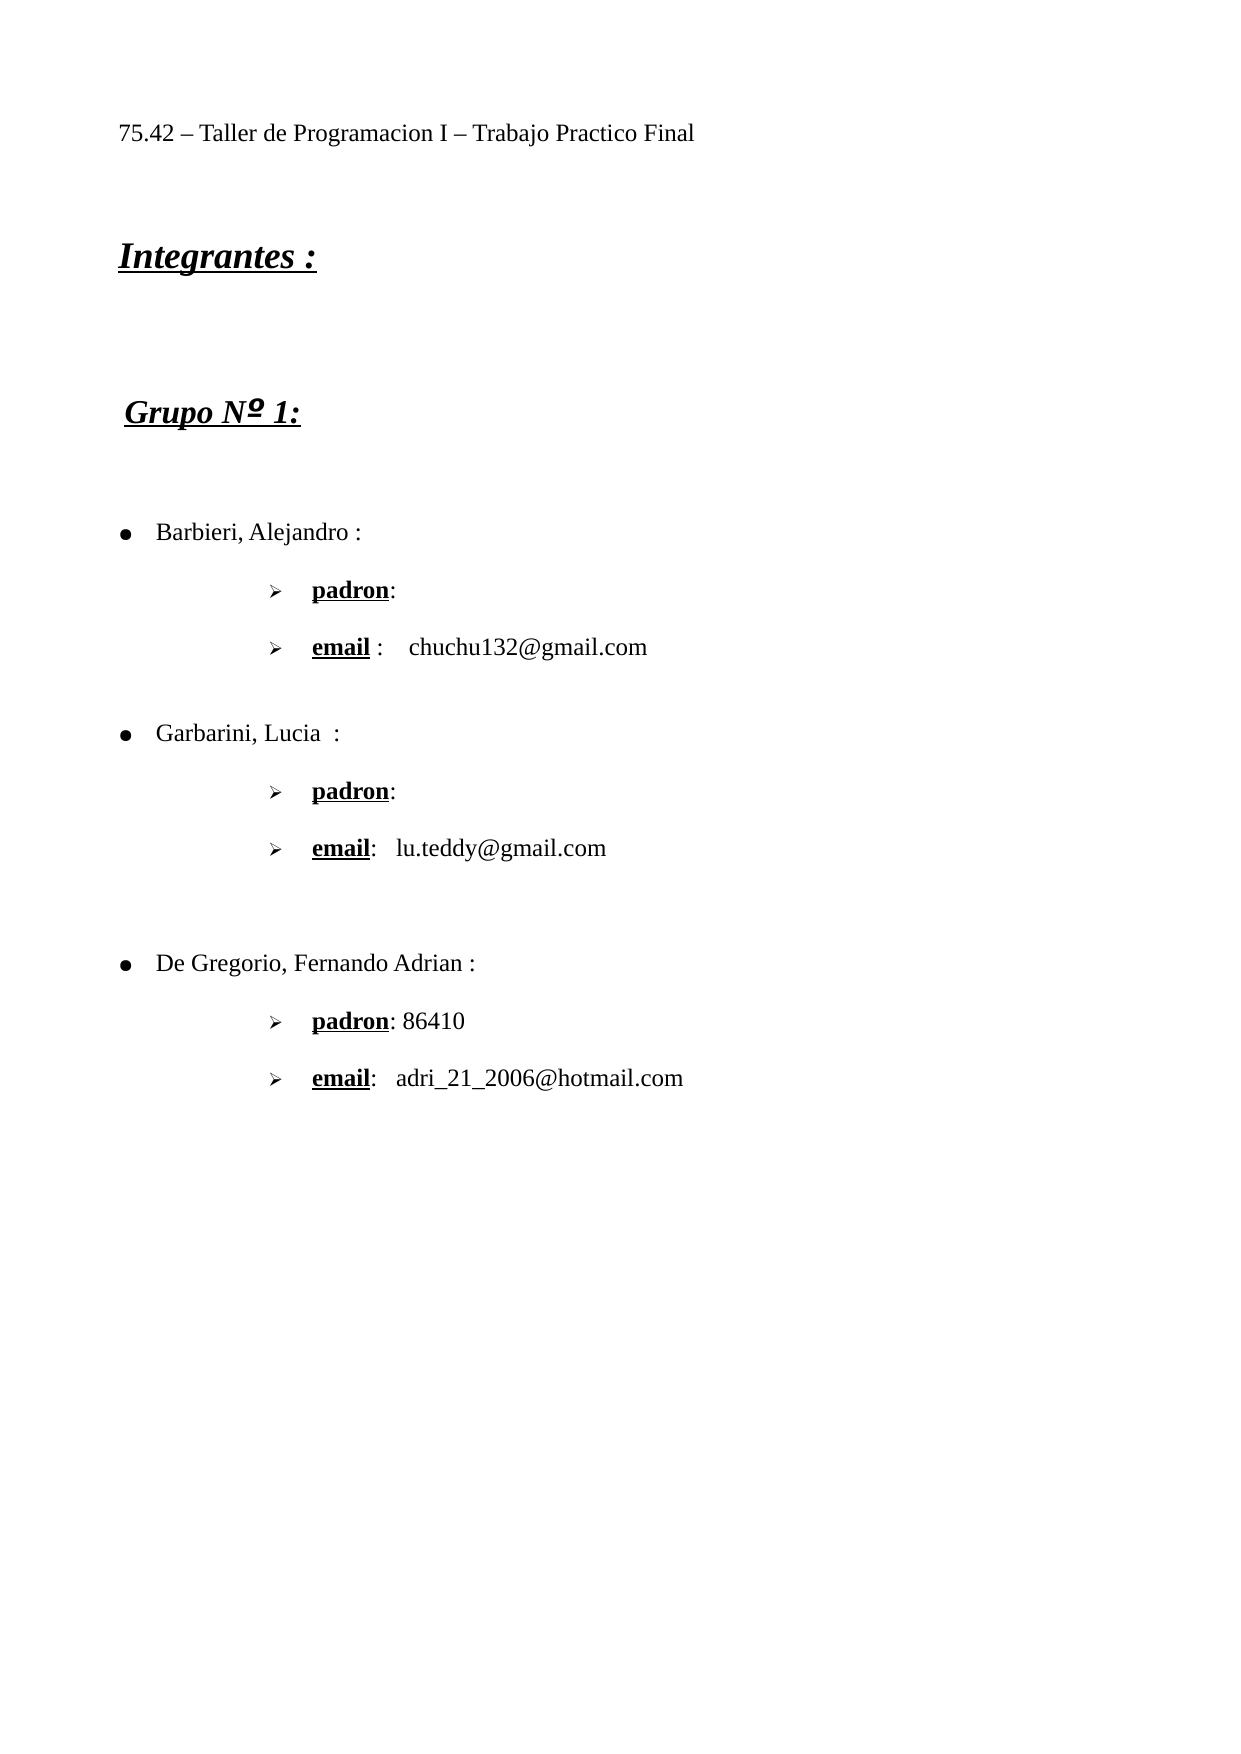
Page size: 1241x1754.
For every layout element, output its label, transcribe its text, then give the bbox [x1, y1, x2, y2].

list email: lu.teddy@gmail.com [268, 833, 1122, 862]
text Integrantes : [118, 234, 1122, 277]
text Grupo Nº 1: [118, 392, 1122, 431]
list padron: 86410 [268, 1006, 1122, 1035]
list email: adri_21_2006@hotmail.com [268, 1063, 1122, 1092]
list De Gregorio, Fernando Adrian : [118, 948, 1122, 977]
list email : chuchu132@gmail.com [268, 632, 1122, 661]
list padron: [268, 575, 1122, 603]
list Barbieri, Alejandro : [118, 517, 1122, 546]
list padron: [268, 776, 1122, 805]
list Garbarini, Lucia : [118, 718, 1122, 747]
